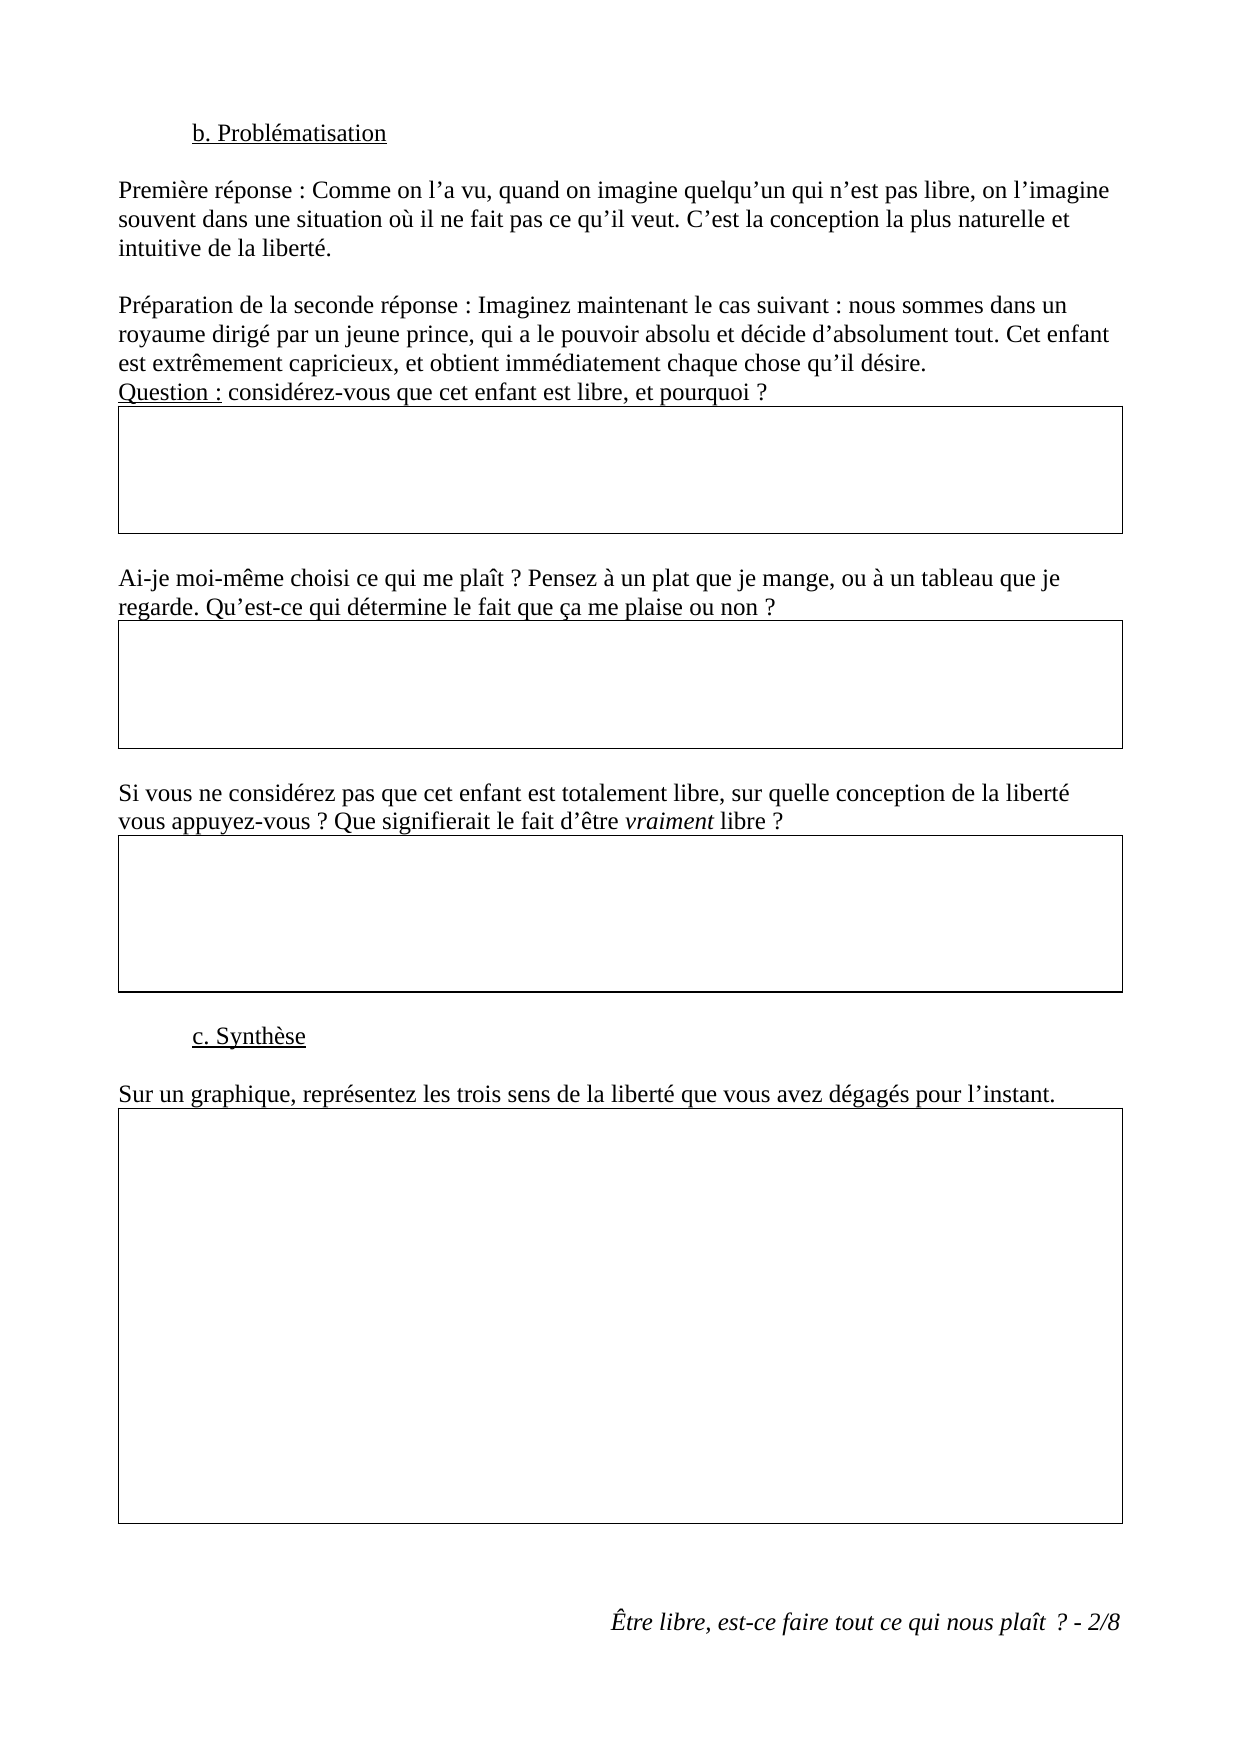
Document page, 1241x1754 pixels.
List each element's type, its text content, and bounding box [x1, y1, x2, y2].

text Préparation de la seconde réponse : Imaginez maintenant le cas suivant : nous sommes dans un royaume dirigé par un jeune prince, qui a le pouvoir absolu et décide d’absolument tout. Cet enfant est extrêmement capricieux, et obtient immédiatement chaque chose qu’il désire. [118, 291, 1122, 377]
text Question : considérez-vous que cet enfant est libre, et pourquoi ? [118, 377, 1122, 406]
text Ai-je moi-même choisi ce qui me plaît ? Pensez à un plat que je mange, ou à un tableau que je regarde. Qu’est-ce qui détermine le fait que ça me plaise ou non ? [118, 563, 1122, 620]
table_header [119, 836, 1122, 991]
text Sur un graphique, représentez les trois sens de la liberté que vous avez dégagés pour l’instant. [118, 1079, 1122, 1107]
text Première réponse : Comme on l’a vu, quand on imagine quelqu’un qui n’est pas libre, on l’imagine souvent dans une situation où il ne fait pas ce qu’il veut. C’est la conception la plus naturelle et intuitive de la liberté. [118, 176, 1122, 262]
text Si vous ne considérez pas que cet enfant est totalement libre, sur quelle conception de la liberté vous appuyez-vous ? Que signifierait le fait d’être vraiment libre ? [118, 778, 1122, 835]
table_header [119, 407, 1122, 533]
text c. Synthèse [118, 1021, 1122, 1050]
table_header [119, 621, 1122, 748]
table_header [119, 1109, 1122, 1522]
text b. Problématisation [192, 118, 1122, 147]
